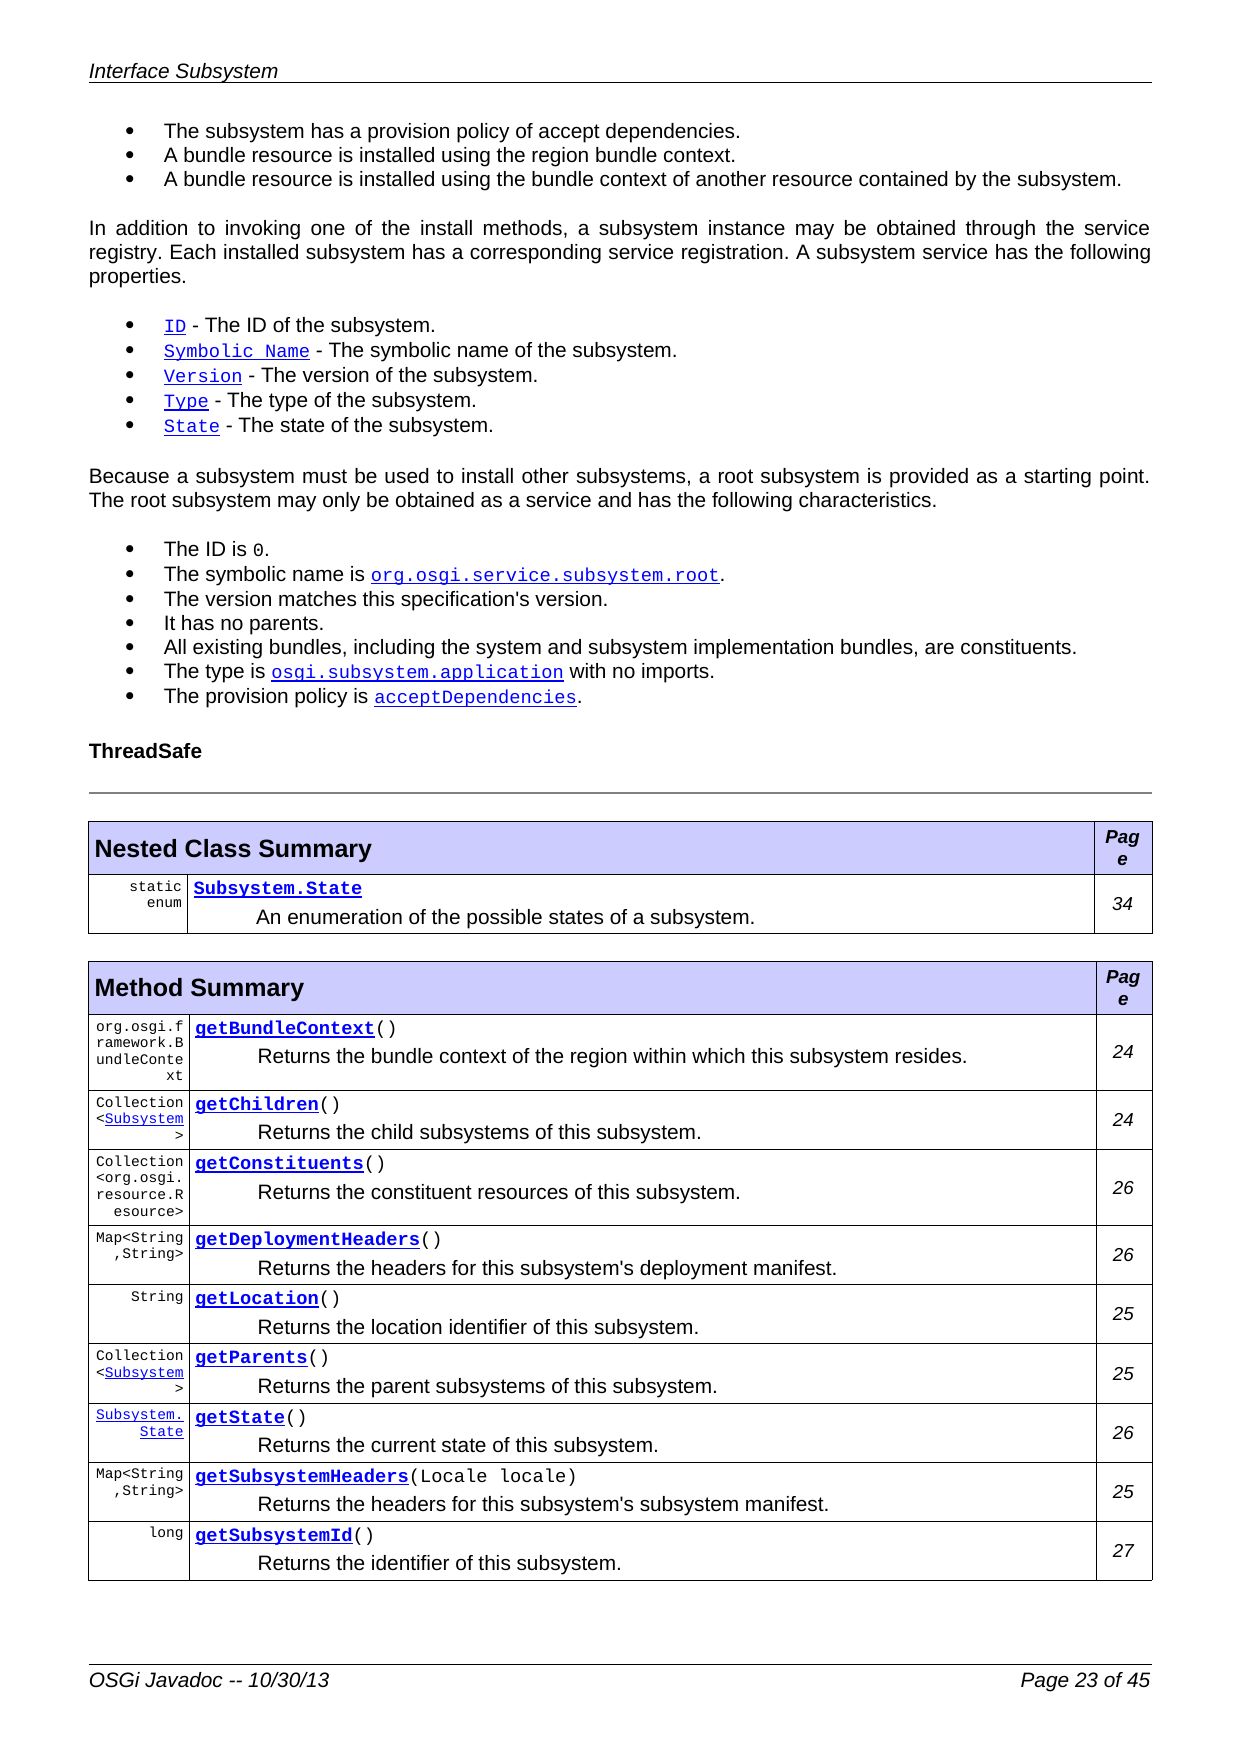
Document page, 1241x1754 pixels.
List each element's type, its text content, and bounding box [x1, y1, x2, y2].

table_cell org.osgi.framework.BundleContext [89, 1015, 189, 1090]
table_cell 23 [1097, 1463, 1152, 1521]
table_cell getSubsystemHeaders(Locale locale) Returns the headers for this subsystem's subsystem manifest. [190, 1463, 1096, 1521]
table_cell Subsystem.State [89, 1404, 189, 1462]
table_cell getLocation() Returns the location identifier of this subsystem. [190, 1285, 1096, 1343]
list Type - The type of the subsystem. [126, 388, 1152, 413]
table_cell 32 [1095, 875, 1152, 933]
table_cell Map<String,String> [89, 1463, 189, 1521]
table_cell Collection<org.osgi.resource.Resource> [89, 1150, 189, 1225]
table_cell Collection<Subsystem> [89, 1344, 189, 1403]
table_cell 25 [1097, 1522, 1152, 1580]
table_cell getState() Returns the current state of this subsystem. [190, 1404, 1096, 1462]
list A bundle resource is installed using the region bundle context. [126, 142, 1152, 167]
table_header Page [1097, 962, 1152, 1014]
table_header Method Summary [89, 962, 1096, 1014]
list All existing bundles, including the system and subsystem implementation bundles, are constituents. [126, 635, 1152, 659]
table_cell getDeploymentHeaders() Returns the headers for this subsystem's deployment manifest. [190, 1226, 1096, 1284]
list It has no parents. [126, 611, 1152, 635]
list A bundle resource is installed using the bundle context of another resource contained by the subsystem. [126, 167, 1152, 191]
table_cell Subsystem.State An enumeration of the possible states of a subsystem. [188, 875, 1094, 933]
table_cell getBundleContext() Returns the bundle context of the region within which this subsystem resides. [190, 1015, 1096, 1090]
table_cell 24 [1097, 1150, 1152, 1225]
list The provision policy is acceptDependencies. [126, 684, 1152, 709]
table_cell Collection<Subsystem> [89, 1091, 189, 1149]
table_header Nested Class Summary [89, 822, 1094, 874]
list The version matches this specification's version. [126, 587, 1152, 611]
list Symbolic Name - The symbolic name of the subsystem. [126, 338, 1152, 363]
list Version - The version of the subsystem. [126, 363, 1152, 388]
table_cell 24 [1097, 1344, 1152, 1403]
table_cell getConstituents() Returns the constituent resources of this subsystem. [190, 1150, 1096, 1225]
table_cell 25 [1097, 1404, 1152, 1462]
text Because a subsystem must be used to install other subsystems, a root subsystem is provided as a starting point. The root subsystem may only be obtained as a service and has the following characteristics. [88, 463, 1152, 511]
table_header Page [1095, 822, 1152, 874]
table_cell getParents() Returns the parent subsystems of this subsystem. [190, 1344, 1096, 1403]
table_cell 25 [1097, 1226, 1152, 1284]
table_cell 23 [1097, 1091, 1152, 1149]
list The symbolic name is org.osgi.service.subsystem.root. [126, 562, 1152, 587]
table_cell 24 [1097, 1285, 1152, 1343]
table_cell String [89, 1285, 189, 1343]
table_cell Map<String,String> [89, 1226, 189, 1284]
table_cell long [89, 1522, 189, 1580]
table_cell static enum [89, 875, 187, 933]
text ThreadSafe [88, 739, 1152, 763]
list The ID is 0. [126, 536, 1152, 562]
list The subsystem has a provision policy of accept dependencies. [126, 118, 1152, 142]
table_cell 23 [1097, 1015, 1152, 1090]
list State - The state of the subsystem. [126, 413, 1152, 438]
table_cell getChildren() Returns the child subsystems of this subsystem. [190, 1091, 1096, 1149]
table_cell getSubsystemId() Returns the identifier of this subsystem. [190, 1522, 1096, 1580]
list The type is osgi.subsystem.application with no imports. [126, 659, 1152, 684]
text In addition to invoking one of the install methods, a subsystem instance may be obtained through the service registry. Each installed subsystem has a corresponding service registration. A subsystem service has the following properties. [88, 216, 1152, 287]
list ID - The ID of the subsystem. [126, 312, 1152, 338]
